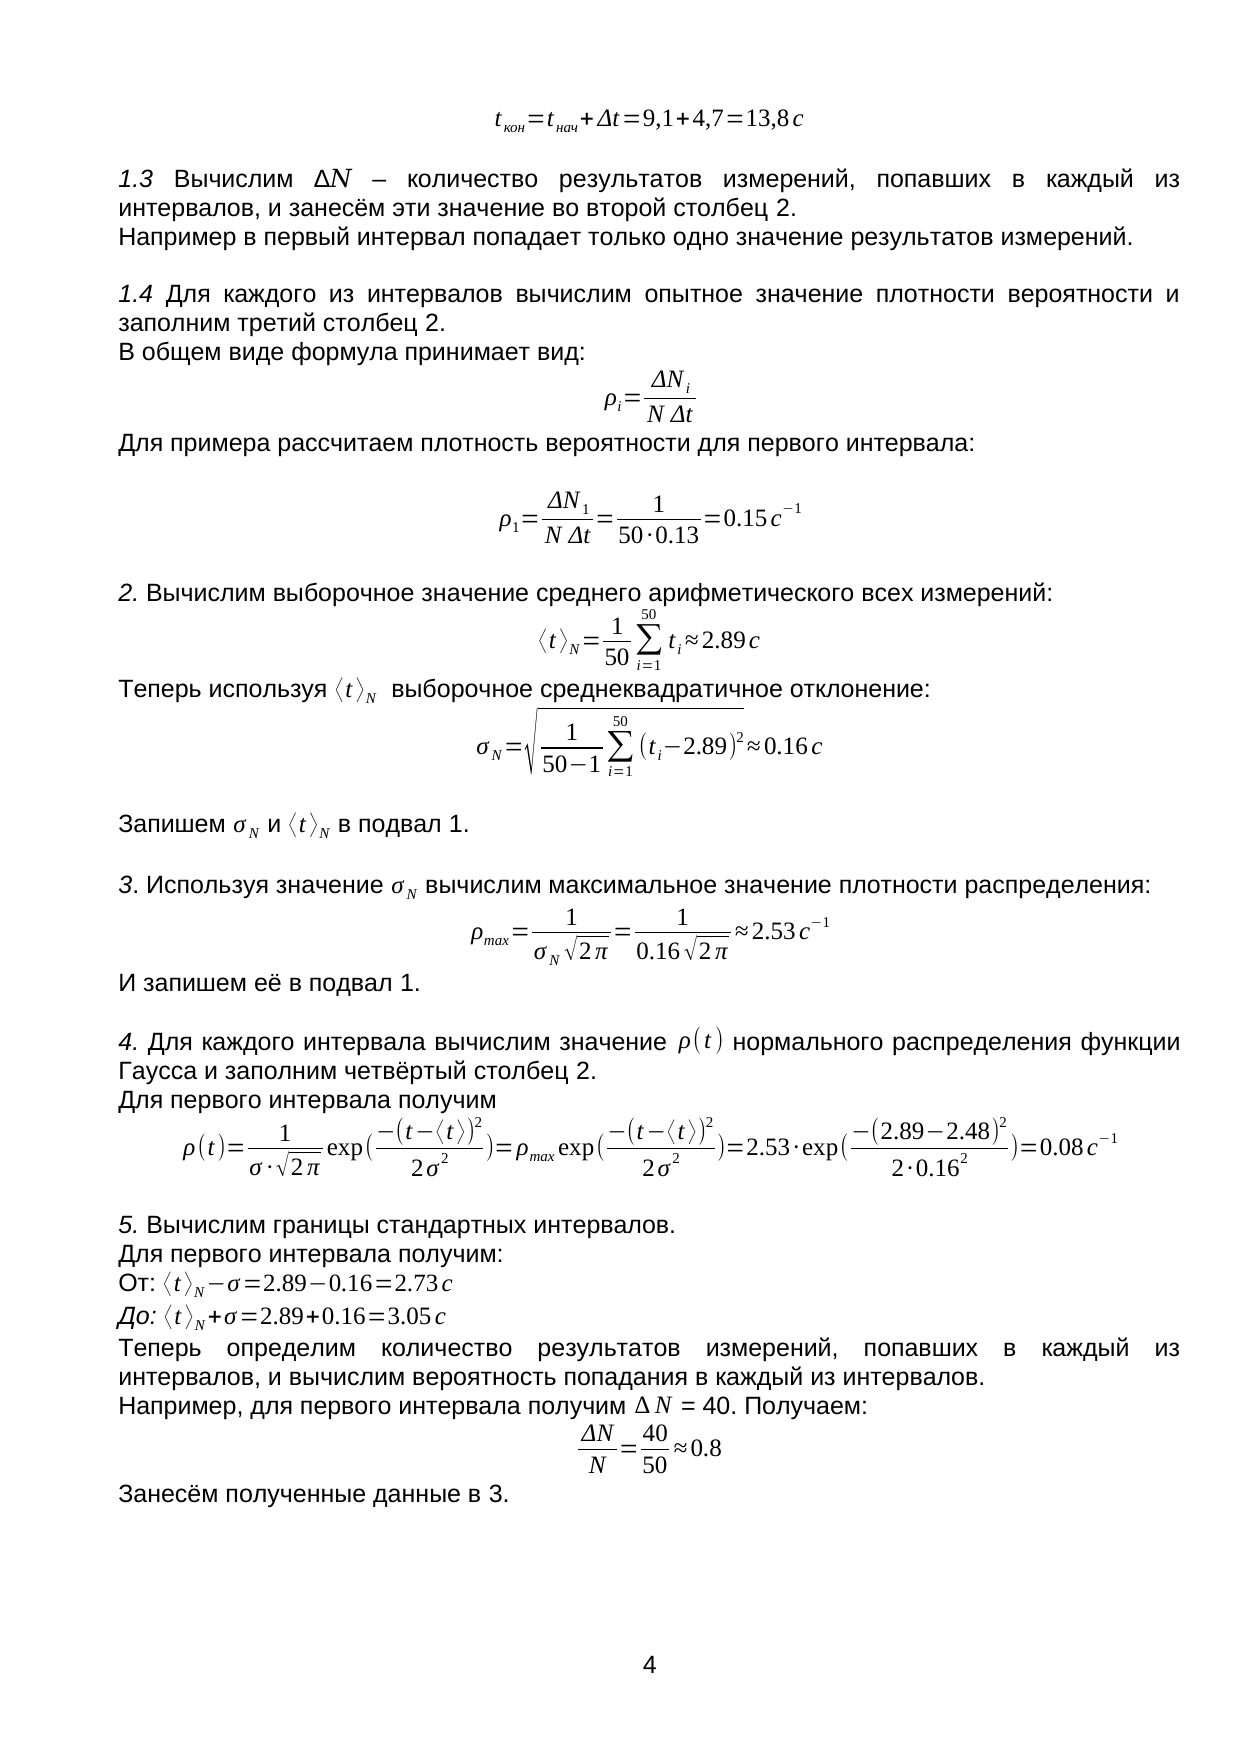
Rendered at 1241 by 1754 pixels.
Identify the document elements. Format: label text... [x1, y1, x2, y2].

text 4. Для каждого интервала вычислим значение нормального распределения функции Гаусса и заполним четвёртый столбец Таблица 2. [118, 1026, 1181, 1085]
text Например, для первого интервала получим = 40. Получаем: [118, 1391, 1181, 1419]
text Для первого интервала получим [118, 1085, 1181, 1113]
text Запишем и в подвал Таблица 1. [118, 809, 1181, 842]
text И запишем её в подвал Таблица 1. [118, 968, 1181, 997]
text Для первого интервала получим: [118, 1239, 1181, 1268]
text 1.4 Для каждого из интервалов вычислим опытное значение плотности вероятности и заполним третий столбец Таблица 2. [118, 279, 1181, 337]
text Например в первый интервал попадает только одно значение результатов измерений. [118, 222, 1181, 250]
text Занесём полученные данные в Таблица 3. [118, 1479, 1181, 1507]
text 2. Вычислим выборочное значение среднего арифметического всех измерений: [118, 578, 1181, 606]
text До: [118, 1301, 1181, 1333]
text 1.3 Вычислим ∆𝑁 – количество результатов измерений, попавших в каждый из интервалов, и занесём эти значение во второй столбец Таблица 2. [118, 164, 1181, 222]
text 3. Используя значение вычислим максимальное значение плотности распределения: [118, 871, 1181, 903]
text 5. Вычислим границы стандартных интервалов. [118, 1211, 1181, 1239]
text Для примера рассчитаем плотность вероятности для первого интервала: [118, 428, 1181, 457]
text В общем виде формула принимает вид: [118, 337, 1181, 365]
text От: [118, 1268, 1181, 1301]
text Теперь используя выборочное среднеквадратичное отклонение: [118, 674, 1181, 707]
text Теперь определим количество результатов измерений, попавших в каждый из интервалов, и вычислим вероятность попадания в каждый из интервалов. [118, 1333, 1181, 1391]
